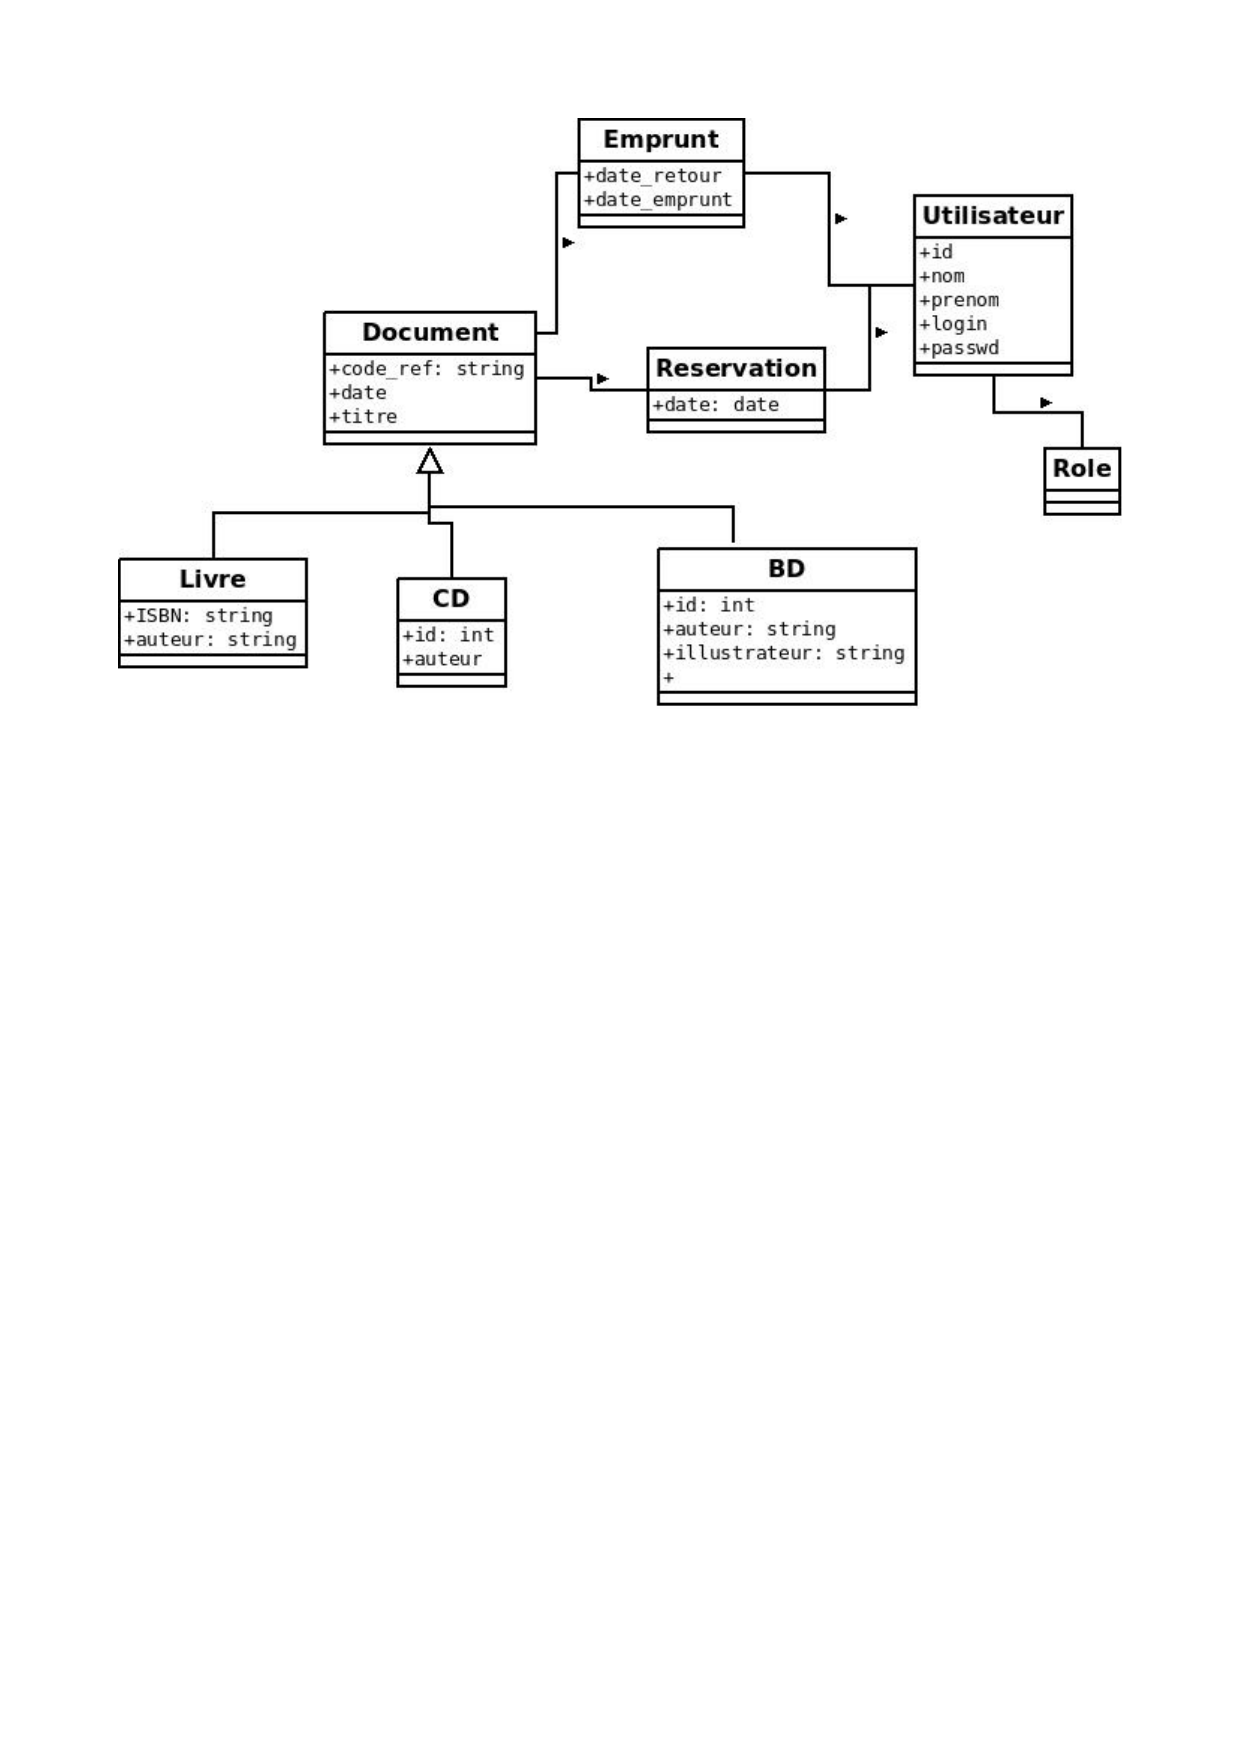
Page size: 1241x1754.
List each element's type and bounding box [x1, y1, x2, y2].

picture [118, 118, 1123, 709]
